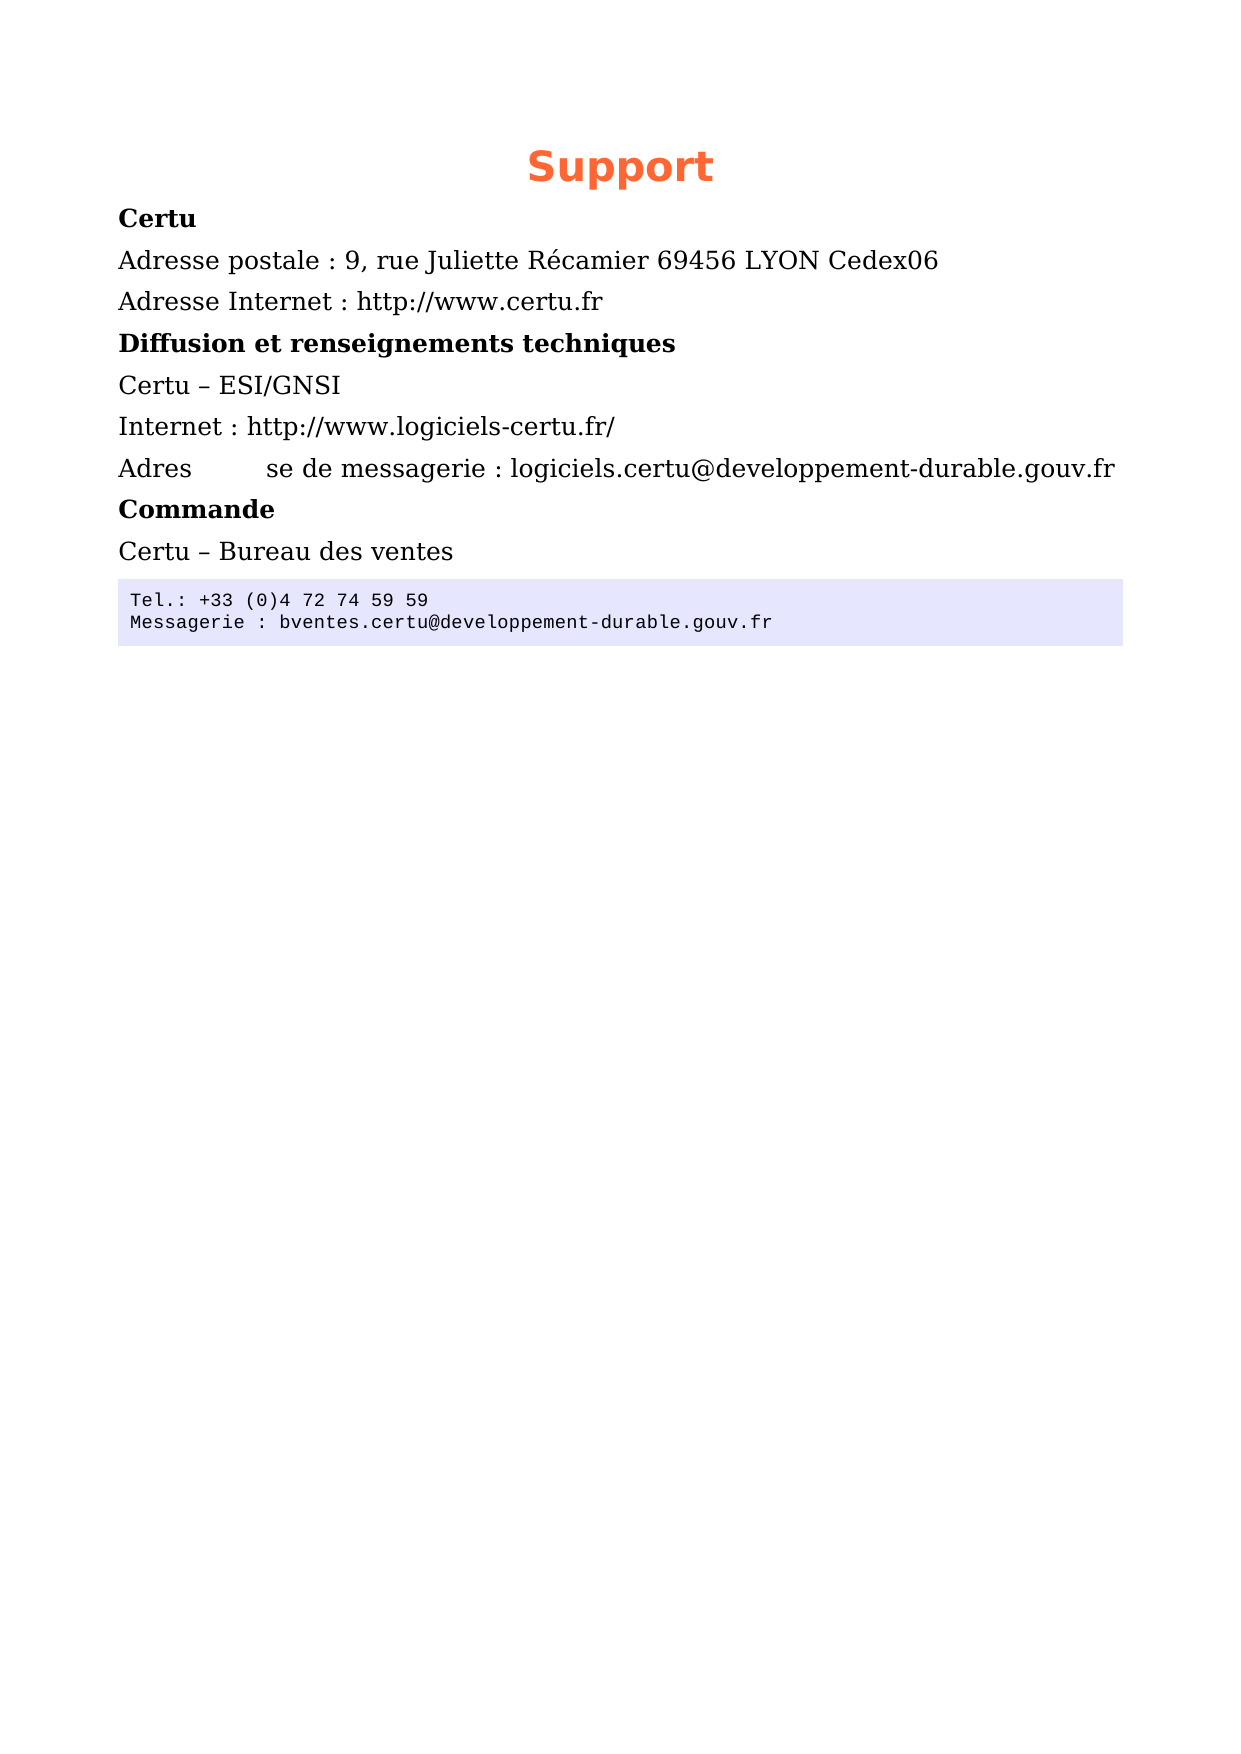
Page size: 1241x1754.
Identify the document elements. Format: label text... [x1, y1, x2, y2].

text Commande [118, 495, 1122, 525]
title Support [118, 143, 1122, 192]
text Adresse Internet : http://www.certu.fr [118, 288, 1122, 317]
text Adresse postale : 9, rue Juliette Récamier 69456 LYON Cedex06 [118, 246, 1122, 275]
text Certu [118, 204, 1122, 234]
text Adres se de messagerie : logiciels.certu@developpement-durable.gouv.fr [118, 454, 1122, 483]
text Internet : http://www.logiciels-certu.fr/ [118, 412, 1122, 441]
list Tel.: +33 (0)4 72 74 59 59 Messagerie : bventes.certu@developpement-durable.gouv.fr [119, 580, 1122, 645]
text Certu – Bureau des ventes [118, 537, 1122, 566]
text Certu – ESI/GNSI [118, 371, 1122, 400]
text Diffusion et renseignements techniques [118, 329, 1122, 358]
